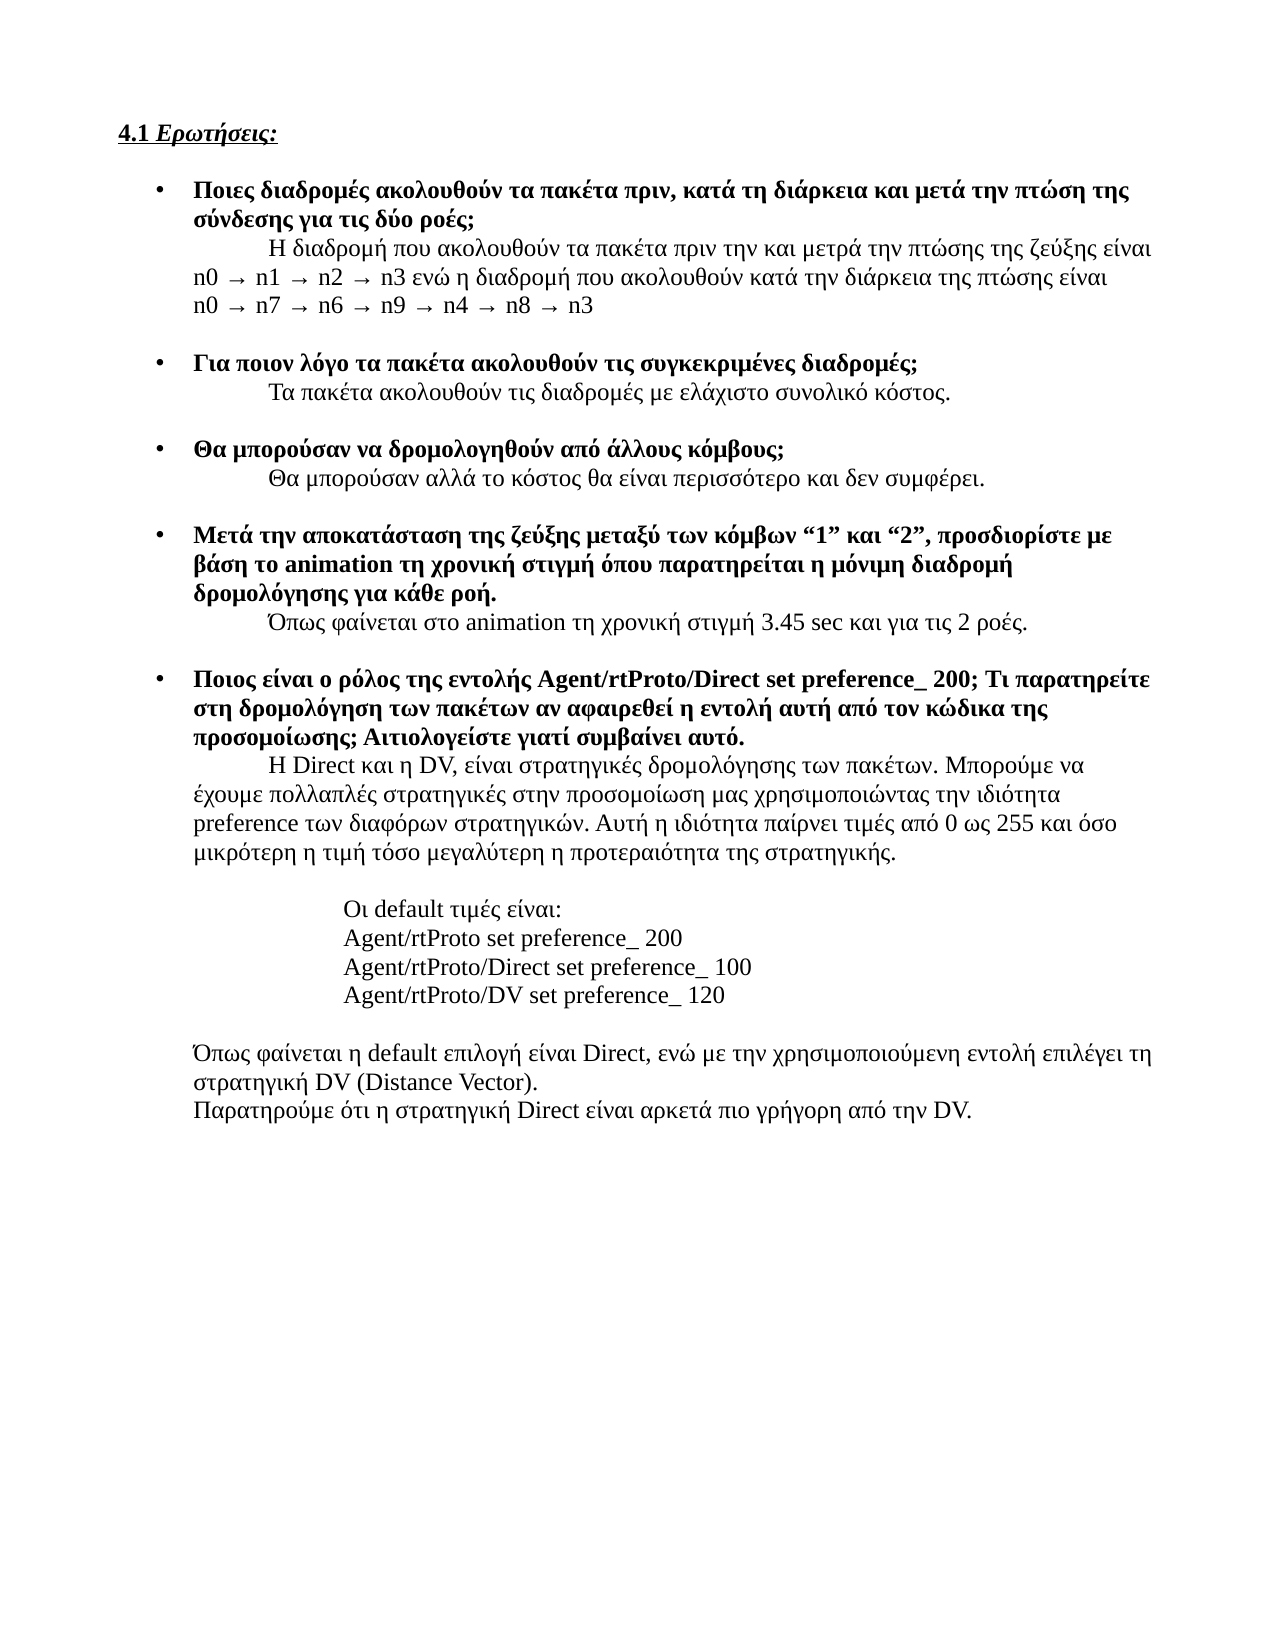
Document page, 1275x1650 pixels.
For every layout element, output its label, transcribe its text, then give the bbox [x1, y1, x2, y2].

text Agent/rtProto set preference_ 200 [343, 923, 1157, 952]
list Μετά την αποκατάσταση της ζεύξης μεταξύ των κόμβων “1” και “2”, προσδιορίστε με βάση το animation τη χρονική στιγμή όπου παρατηρείται η μόνιμη διαδρομή δρομολόγησης για κάθε ροή. [156, 521, 1157, 607]
text Agent/rtProto/Direct set preference_ 100 [343, 952, 1157, 981]
text Η διαδρομή που ακολουθούν τα πακέτα πριν την και μετρά την πτώσης της ζεύξης είναι n0 → n1 → n2 → n3 ενώ η διαδρομή που ακολουθούν κατά την διάρκεια της πτώσης είναι n0 → n7 → n6 → n9 → n4 → n8 → n3 [118, 233, 1157, 319]
list Για ποιον λόγο τα πακέτα ακολουθούν τις συγκεκριμένες διαδρομές; [156, 348, 1157, 377]
text H Direct και η DV, είναι στρατηγικές δρομολόγησης των πακέτων. Μπορούμε να έχουμε πολλαπλές στρατηγικές στην προσομοίωση μας χρησιμοποιώντας την ιδιότητα preference των διαφόρων στρατηγικών. Αυτή η ιδιότητα παίρνει τιμές από 0 ως 255 και όσο μικρότερη η τιμή τόσο μεγαλύτερη η προτεραιότητα της στρατηγικής. [118, 751, 1157, 866]
text στρατηγική DV (Distance Vector). [193, 1067, 1157, 1096]
text Όπως φαίνεται η default επιλογή είναι Direct, ενώ με την χρησιμοποιούμενη εντολή επιλέγει τη [193, 1038, 1157, 1067]
list Ποιες διαδρομές ακολουθούν τα πακέτα πριν, κατά τη διάρκεια και μετά την πτώση της σύνδεσης για τις δύο ροές; [156, 176, 1157, 233]
list Ποιος είναι ο ρόλος της εντολής Agent/rtProto/Direct set preference_ 200; Τι παρατηρείτε στη δρομολόγηση των πακέτων αν αφαιρεθεί η εντολή αυτή από τον κώδικα της προσομοίωσης; Αιτιολογείστε γιατί συμβαίνει αυτό. [156, 664, 1157, 751]
text Οι default τιμές είναι: [343, 894, 1157, 923]
text Τα πακέτα ακολουθούν τις διαδρομές με ελάχιστο συνολικό κόστος. [118, 377, 1157, 406]
text 4.1 Ερωτήσεις: [118, 118, 1157, 147]
text Όπως φαίνεται στο animation τη χρονική στιγμή 3.45 sec και για τις 2 ροές. [118, 607, 1157, 636]
text Παρατηρούμε ότι η στρατηγική Direct είναι αρκετά πιο γρήγορη από την DV. [193, 1096, 1157, 1124]
list Θα μπορούσαν να δρομολογηθούν από άλλους κόμβους; [156, 434, 1157, 463]
text Θα μπορούσαν αλλά το κόστος θα είναι περισσότερο και δεν συμφέρει. [118, 463, 1157, 492]
text Agent/rtProto/DV set preference_ 120 [343, 981, 1157, 1009]
